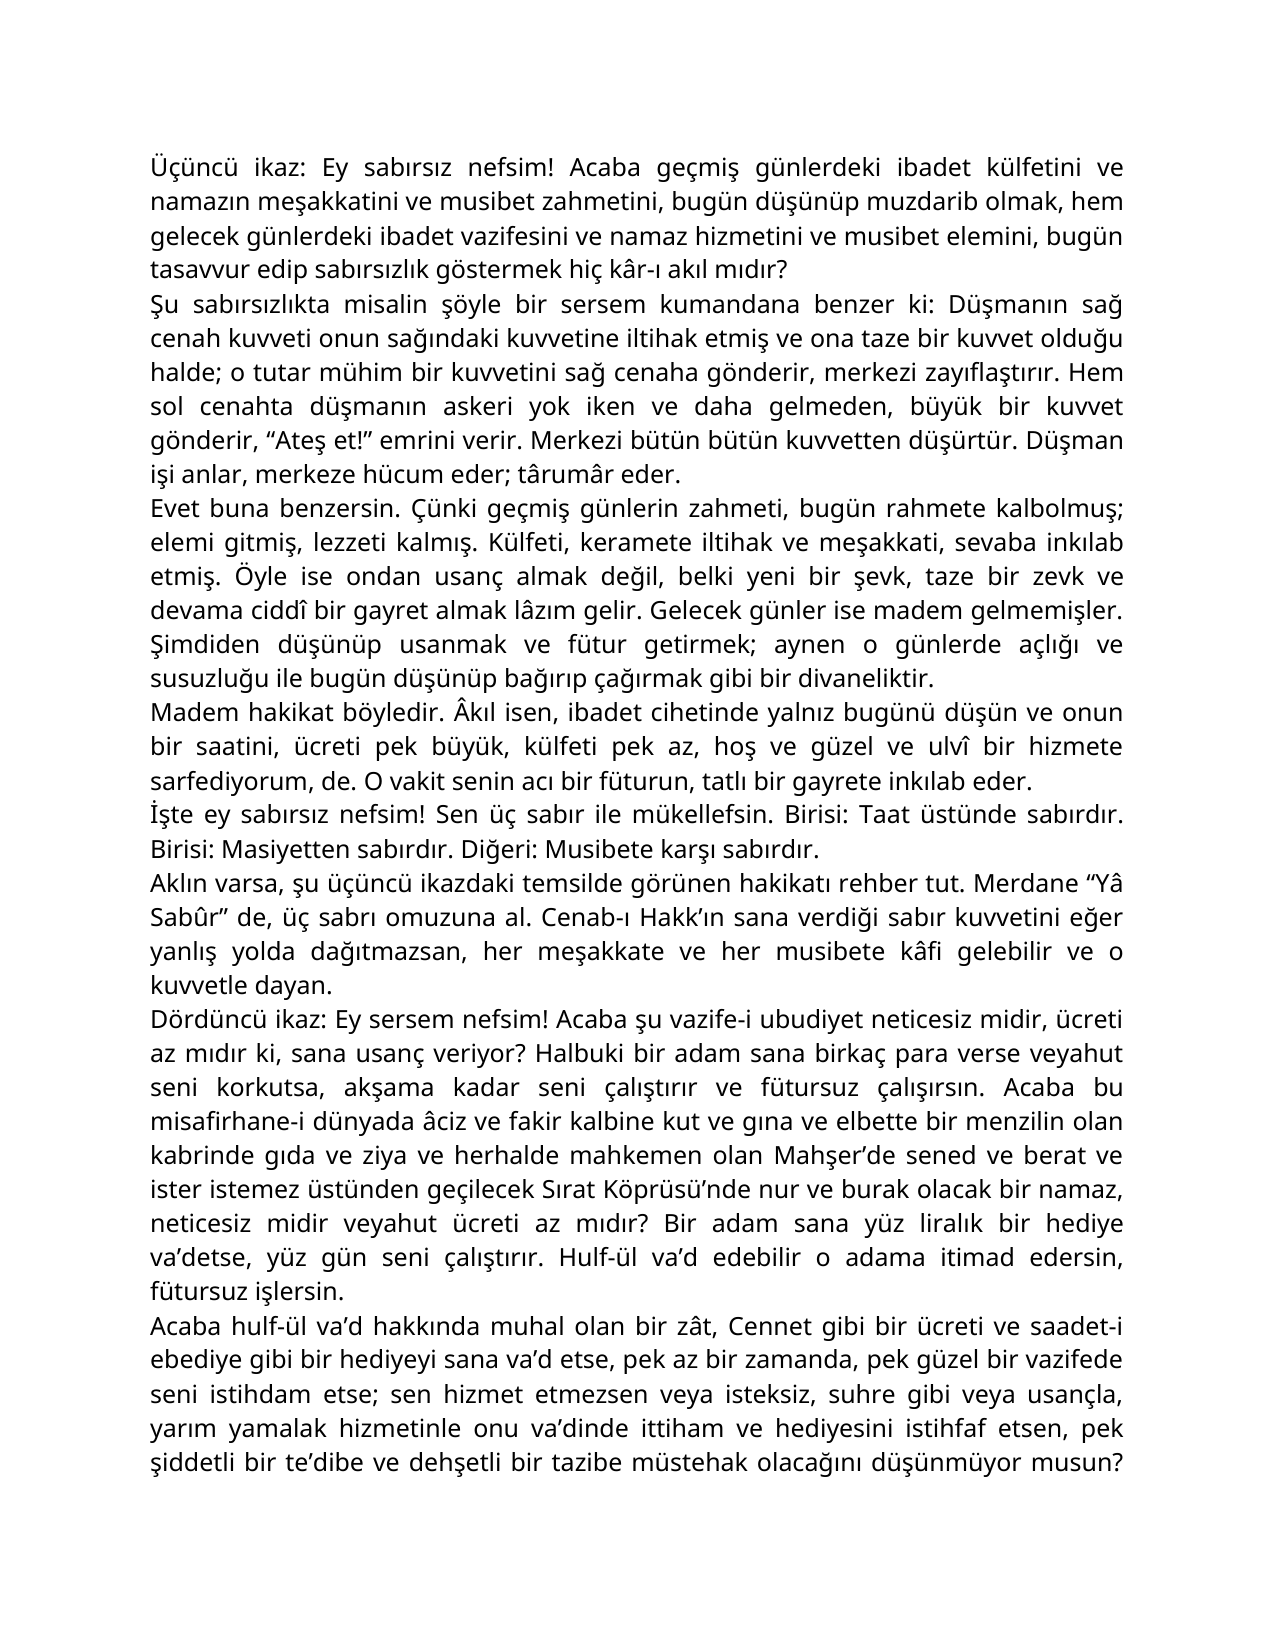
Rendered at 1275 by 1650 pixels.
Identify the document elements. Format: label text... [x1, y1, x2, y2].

text Evet buna benzersin. Çünki geçmiş günlerin zahmeti, bugün rahmete kalbolmuş; elemi gitmiş, lezzeti kalmış. Külfeti, keramete iltihak ve meşakkati, sevaba inkılab etmiş. Öyle ise ondan usanç almak değil, belki yeni bir şevk, taze bir zevk ve devama ciddî bir gayret almak lâzım gelir. Gelecek günler ise madem gelmemişler. Şimdiden düşünüp usanmak ve fütur getirmek; aynen o günlerde açlığı ve susuzluğu ile bugün düşünüp bağırıp çağırmak gibi bir divaneliktir. [150, 491, 1125, 695]
text Dördüncü ikaz: Ey sersem nefsim! Acaba şu vazife-i ubudiyet neticesiz midir, ücreti az mıdır ki, sana usanç veriyor? Halbuki bir adam sana birkaç para verse veyahut seni korkutsa, akşama kadar seni çalıştırır ve fütursuz çalışırsın. Acaba bu misafirhane-i dünyada âciz ve fakir kalbine kut ve gına ve elbette bir menzilin olan kabrinde gıda ve ziya ve herhalde mahkemen olan Mahşer’de sened ve berat ve ister istemez üstünden geçilecek Sırat Köprüsü’nde nur ve burak olacak bir namaz, neticesiz midir veyahut ücreti az mıdır? Bir adam sana yüz liralık bir hediye va’detse, yüz gün seni çalıştırır. Hulf-ül va’d edebilir o adama itimad edersin, fütursuz işlersin. [150, 1002, 1125, 1308]
text Aklın varsa, şu üçüncü ikazdaki temsilde görünen hakikatı rehber tut. Merdane “Yâ Sabûr” de, üç sabrı omuzuna al. Cenab-ı Hakk’ın sana verdiği sabır kuvvetini eğer yanlış yolda dağıtmazsan, her meşakkate ve her musibete kâfi gelebilir ve o kuvvetle dayan. [150, 865, 1125, 1002]
text Üçüncü ikaz: Ey sabırsız nefsim! Acaba geçmiş günlerdeki ibadet külfetini ve namazın meşakkatini ve musibet zahmetini, bugün düşünüp muzdarib olmak, hem gelecek günlerdeki ibadet vazifesini ve namaz hizmetini ve musibet elemini, bugün tasavvur edip sabırsızlık göstermek hiç kâr-ı akıl mıdır? [150, 150, 1125, 286]
text İşte ey sabırsız nefsim! Sen üç sabır ile mükellefsin. Birisi: Taat üstünde sabırdır. Birisi: Masiyetten sabırdır. Diğeri: Musibete karşı sabırdır. [150, 797, 1125, 865]
text Acaba hulf-ül va’d hakkında muhal olan bir zât, Cennet gibi bir ücreti ve saadet-i ebediye gibi bir hediyeyi sana va’d etse, pek az bir zamanda, pek güzel bir vazifede seni istihdam etse; sen hizmet etmezsen veya isteksiz, suhre gibi veya usançla, yarım yamalak hizmetinle onu va’dinde ittiham ve hediyesini istihfaf etsen, pek şiddetli bir te’dibe ve dehşetli bir tazibe müstehak olacağını düşünmüyor musun? [150, 1308, 1125, 1478]
text Madem hakikat böyledir. Âkıl isen, ibadet cihetinde yalnız bugünü düşün ve onun bir saatini, ücreti pek büyük, külfeti pek az, hoş ve güzel ve ulvî bir hizmete sarfediyorum, de. O vakit senin acı bir füturun, tatlı bir gayrete inkılab eder. [150, 695, 1125, 797]
text Şu sabırsızlıkta misalin şöyle bir sersem kumandana benzer ki: Düşmanın sağ cenah kuvveti onun sağındaki kuvvetine iltihak etmiş ve ona taze bir kuvvet olduğu halde; o tutar mühim bir kuvvetini sağ cenaha gönderir, merkezi zayıflaştırır. Hem sol cenahta düşmanın askeri yok iken ve daha gelmeden, büyük bir kuvvet gönderir, “Ateş et!” emrini verir. Merkezi bütün bütün kuvvetten düşürtür. Düşman işi anlar, merkeze hücum eder; târumâr eder. [150, 286, 1125, 491]
